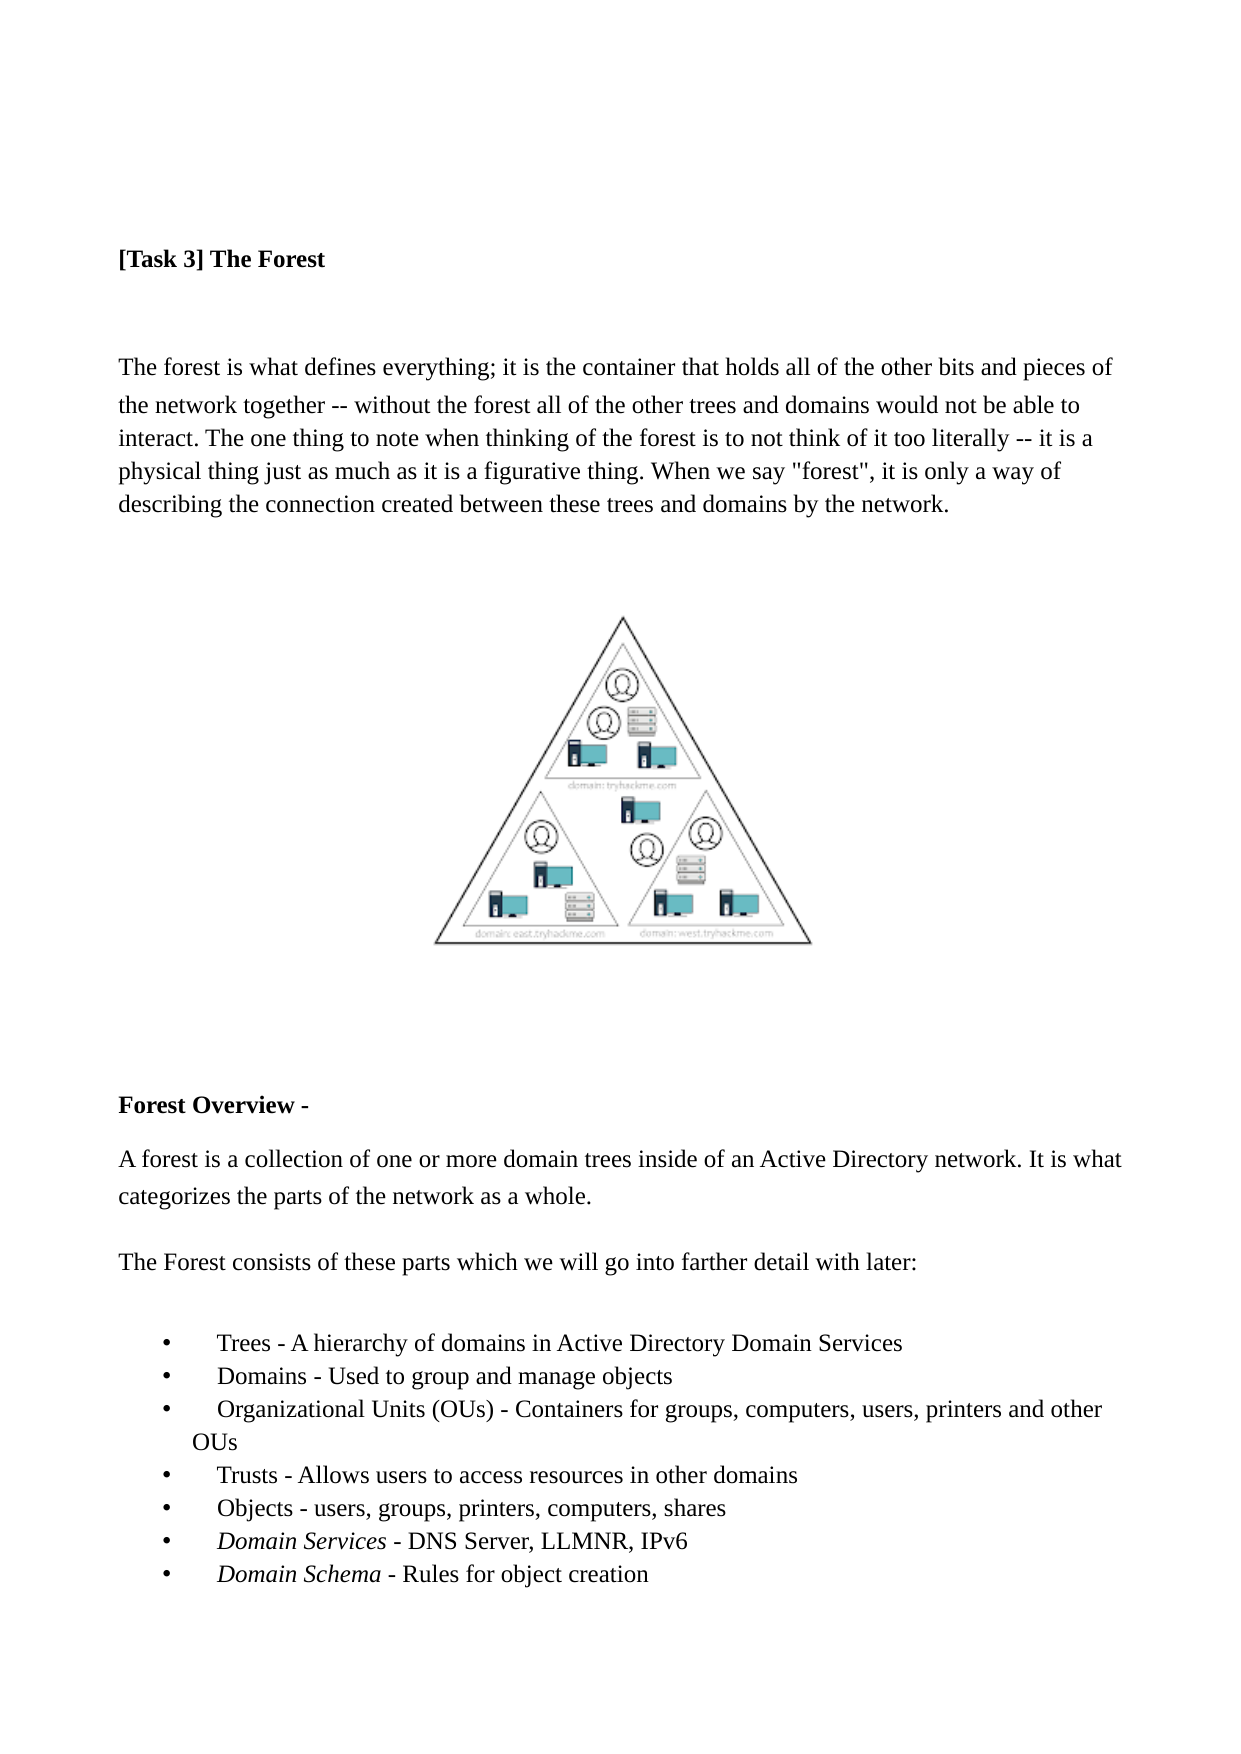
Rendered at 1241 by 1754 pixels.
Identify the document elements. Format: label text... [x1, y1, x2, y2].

text ﻿Forest Overview - [118, 1091, 1122, 1124]
picture [307, 602, 933, 955]
text ﻿﻿A forest is a collection of one or more domain trees inside of an Active Directory network. It is what categorizes the parts of the network as a whole. The Forest consists of these parts which we will go into farther detail with later: [118, 1144, 1122, 1276]
list Trusts - Allows users to access resources in other domains [162, 1460, 1122, 1489]
text ﻿The forest is what defines everything; it is the container that holds all of the other bits and pieces of the network together -- without the forest all of the other trees and domains would not be able to interact. The one thing to note when thinking of the forest is to not think of it too literally -- it is a physical thing just as much as it is a figurative thing. When we say "forest", it is only a way of describing the connection created between these trees and domains by the network. [118, 286, 1122, 551]
list Organizational Units (OUs) - Containers for groups, computers, users, printers and other OUs [162, 1394, 1122, 1456]
list Domain Schema - Rules for object creation [162, 1559, 1122, 1588]
list Domain Services - DNS Server, LLMNR, IPv6 [162, 1526, 1122, 1555]
list Domains - Used to group and manage objects [162, 1361, 1122, 1390]
subtitle [Task 3] The Forest [118, 244, 1122, 273]
list Objects - users, groups, printers, computers, shares [162, 1493, 1122, 1522]
list Trees - A hierarchy of domains in Active Directory Domain Services [162, 1328, 1122, 1357]
